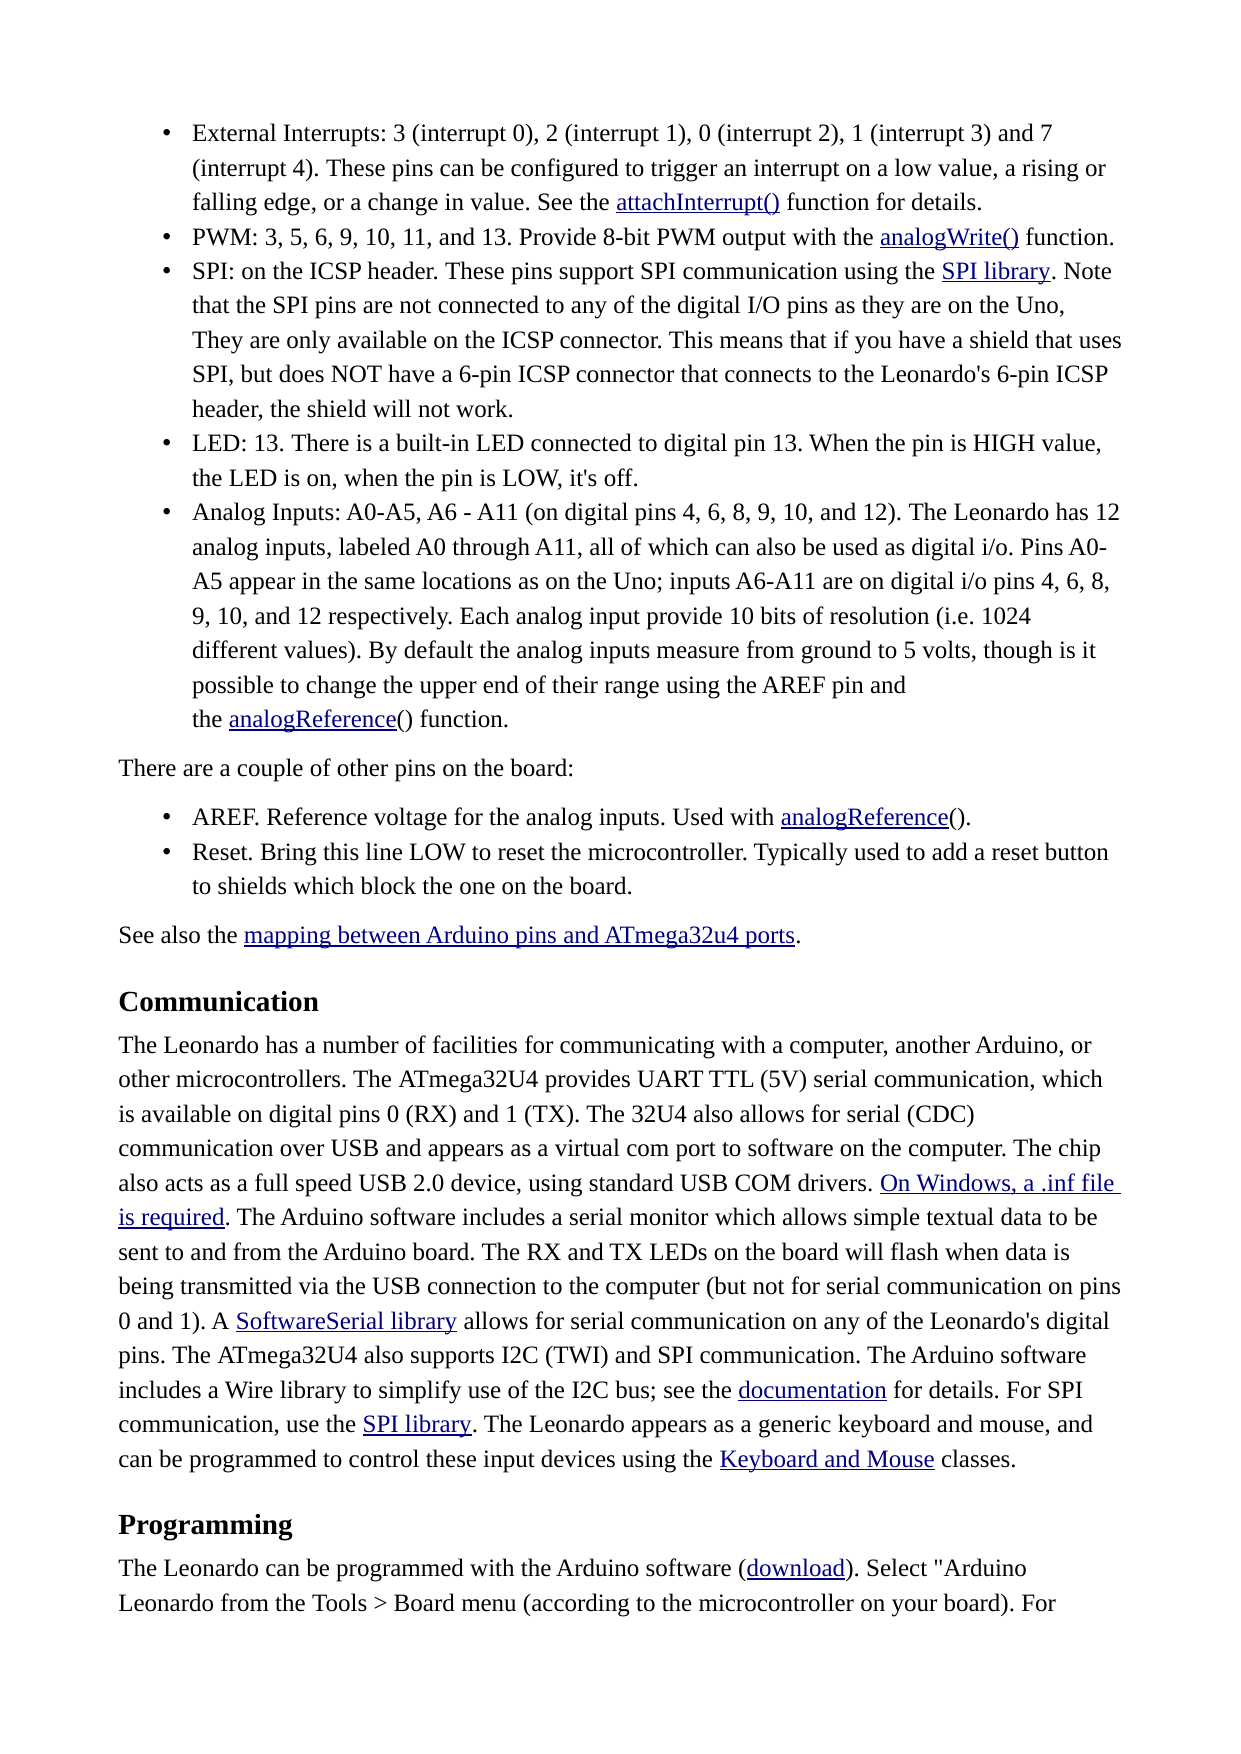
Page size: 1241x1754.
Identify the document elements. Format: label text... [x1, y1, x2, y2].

list Analog Inputs: A0-A5, A6 - A11 (on digital pins 4, 6, 8, 9, 10, and 12). The Leonardo has 12 analog inputs, labeled A0 through A11, all of which can also be used as digital i/o. Pins A0-A5 appear in the same locations as on the Uno; inputs A6-A11 are on digital i/o pins 4, 6, 8, 9, 10, and 12 respectively. Each analog input provide 10 bits of resolution (i.e. 1024 different values). By default the analog inputs measure from ground to 5 volts, though is it possible to change the upper end of their range using the AREF pin and the analogReference() function. [162, 497, 1122, 733]
text There are a couple of other pins on the board: [118, 753, 1122, 782]
text The Leonardo has a number of facilities for communicating with a computer, another Arduino, or other microcontrollers. The ATmega32U4 provides UART TTL (5V) serial communication, which is available on digital pins 0 (RX) and 1 (TX). The 32U4 also allows for serial (CDC) communication over USB and appears as a virtual com port to software on the computer. The chip also acts as a full speed USB 2.0 device, using standard USB COM drivers. On Windows, a .inf file is required. The Arduino software includes a serial monitor which allows simple textual data to be sent to and from the Arduino board. The RX and TX LEDs on the board will flash when data is being transmitted via the USB connection to the computer (but not for serial communication on pins 0 and 1). A SoftwareSerial library allows for serial communication on any of the Leonardo's digital pins. The ATmega32U4 also supports I2C (TWI) and SPI communication. The Arduino software includes a Wire library to simplify use of the I2C bus; see the documentation for details. For SPI communication, use the SPI library. The Leonardo appears as a generic keyboard and mouse, and can be programmed to control these input devices using the Keyboard and Mouse classes. [118, 1030, 1122, 1473]
list SPI: on the ICSP header. These pins support SPI communication using the SPI library. Note that the SPI pins are not connected to any of the digital I/O pins as they are on the Uno, They are only available on the ICSP connector. This means that if you have a shield that uses SPI, but does NOT have a 6-pin ICSP connector that connects to the Leonardo's 6-pin ICSP header, the shield will not work. [162, 256, 1122, 423]
list PWM: 3, 5, 6, 9, 10, 11, and 13. Provide 8-bit PWM output with the analogWrite() function. [162, 222, 1122, 250]
list Reset. Bring this line LOW to reset the microcontroller. Typically used to add a reset button to shields which block the one on the board. [162, 837, 1122, 900]
subtitle Communication [118, 984, 1122, 1018]
list LED: 13. There is a built-in LED connected to digital pin 13. When the pin is HIGH value, the LED is on, when the pin is LOW, it's off. [162, 428, 1122, 492]
text The Leonardo can be programmed with the Arduino software (download). Select "Arduino Leonardo from the Tools > Board menu (according to the microcontroller on your board). For [118, 1553, 1122, 1617]
subtitle Programming [118, 1507, 1122, 1541]
text See also the mapping between Arduino pins and ATmega32u4 ports. [118, 920, 1122, 949]
list External Interrupts: 3 (interrupt 0), 2 (interrupt 1), 0 (interrupt 2), 1 (interrupt 3) and 7 (interrupt 4). These pins can be configured to trigger an interrupt on a low value, a rising or falling edge, or a change in value. See the attachInterrupt() function for details. [162, 118, 1122, 216]
list AREF. Reference voltage for the analog inputs. Used with analogReference(). [162, 802, 1122, 831]
